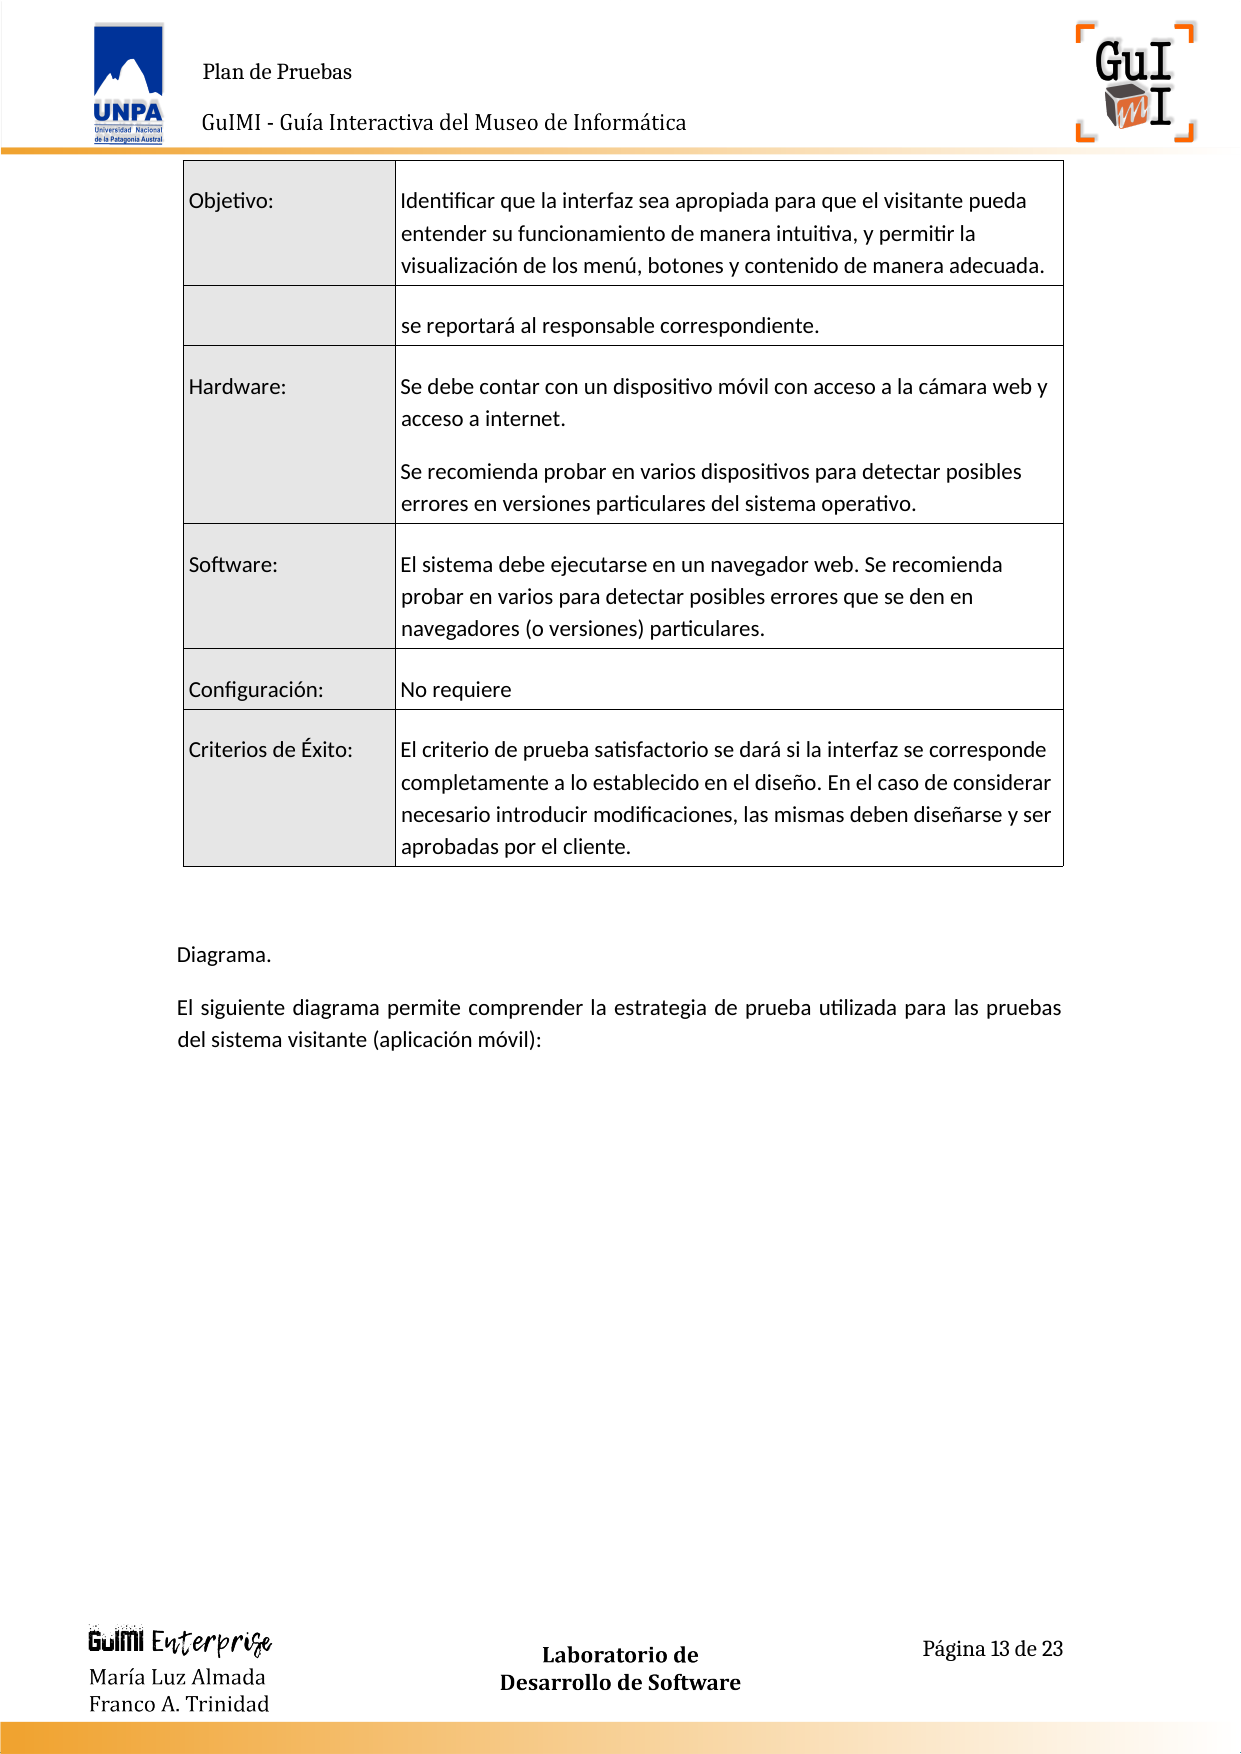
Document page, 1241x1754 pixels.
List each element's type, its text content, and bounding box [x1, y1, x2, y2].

table_cell [184, 286, 395, 345]
table_cell Criterios de Éxito: [184, 710, 395, 866]
text Diagrama. [177, 940, 1063, 968]
table_cell Configuración: [184, 649, 395, 709]
table_cell Hardware: [184, 346, 395, 523]
table_cell Se debe contar con un dispositivo móvil con acceso a la cámara web y acceso a internet. Se recomienda probar en varios dispositivos para detectar posibles errores en versiones particulares del sistema operativo. [396, 346, 1063, 523]
table_cell se reportará al responsable correspondiente. [396, 286, 1063, 345]
picture [0, 0, 1241, 155]
table_cell El sistema debe ejecutarse en un navegador web. Se recomienda probar en varios para detectar posibles errores que se den en navegadores (o versiones) particulares. [396, 524, 1063, 648]
table_header Identificar que la interfaz sea apropiada para que el visitante pueda entender su funcionamiento de manera intuitiva, y permitir la visualización de los menú, botones y contenido de manera adecuada. [396, 161, 1063, 285]
table_cell No requiere [396, 649, 1063, 709]
text El siguiente diagrama permite comprender la estrategia de prueba utilizada para las pruebas del sistema visitante (aplicación móvil): [177, 993, 1063, 1053]
table_cell El criterio de prueba satisfactorio se dará si la interfaz se corresponde completamente a lo establecido en el diseño. En el caso de considerar necesario introducir modificaciones, las mismas deben diseñarse y ser aprobadas por el cliente. [396, 710, 1063, 866]
table_header Objetivo: [184, 161, 395, 285]
table_cell Software: [184, 524, 395, 648]
picture [0, 1613, 1241, 1754]
